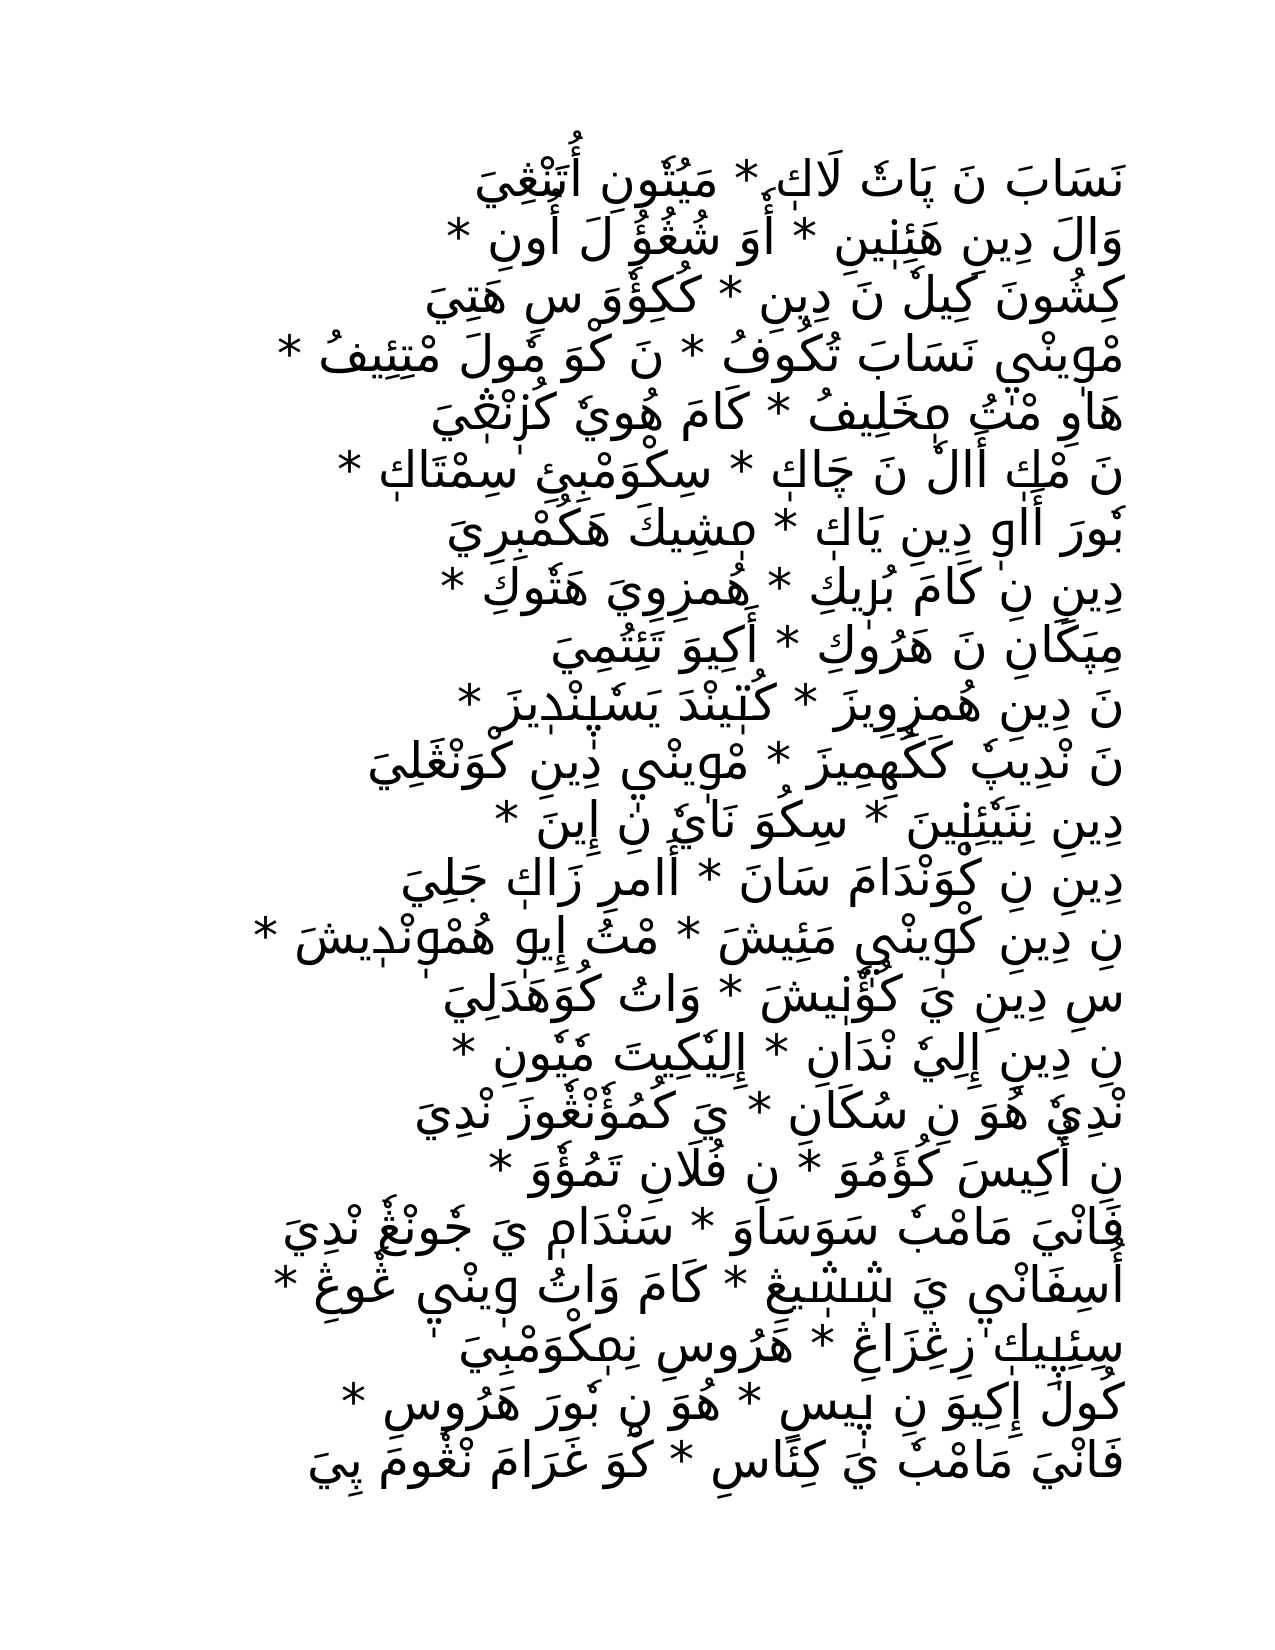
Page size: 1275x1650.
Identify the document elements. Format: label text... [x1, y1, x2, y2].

text دِينِ نِنَيٗئِنٖينَ * سِكُوَ نَايٗ نِ إِينَ * دِينِ نِ كْوَنْدَامَ سَانَ * أَامرِ زَاكٖ جَلِيَ [150, 791, 1125, 907]
text نِ أُكِيسَ كُؤَمُوَ * نِ فُلَانِ تَمُؤٗوَ * فَانْيَ مَامْبٗ سَوَسَاوَ * سَنْدَامٖ يَ جٗونْڠٗ نْدِيَ [150, 1140, 1125, 1256]
text وَالَ دِينِ هَئِنٖينِ * أٗوَ شُڠُؤُ لَ أُونِ * كِشُونَ كِيلٗ نَ دِينِ * كُكِؤٗوَ سِ هَتِيَ [150, 208, 1125, 325]
text مْوَنَانْڠُ سِتَاكٖ مْكٖ * كْوَ وٖيمَ وَ أُومْبٗ لَاكٖ * نَسَابَ نَ پَاتٗ لَاكٖ * مَيُتٗونِ أُتَنْڠِيَ [150, 150, 1125, 208]
text أُسِفَانْيٖ يَ شٖشٖيڠِ * كَامَ وَاتُ وٖينْيٖ ڠٗوڠِ * سِئِپٖيكٖ زِڠِزَاڠِ * هَرُوسِ نِمٖكْوَمْبِيَ [150, 1256, 1125, 1373]
text مْوٖينْيٖ نَسَابَ تُكُوفُ * نَ كْوَ مٗولَ مْتِئِيفُ * هَاوِ مْتُ مٖخَلِيفُ * كَامَ هُويٗ كُزٖنْڠٖيَ [150, 325, 1125, 441]
text نَ دِينِ هُمزِوِيزَ * كُتٖينْدَ يَسٗپٖنْدٖيزَ * نَ نْدِيپٗ كَكُهِمِيزَ * مْوٖينْيٖ دِينِ كْوَنْڠَلِيَ [150, 674, 1125, 791]
text نِ دِينِ إِلِيٗ نْدَانِ * إِلِيٗكِيتَ مٗيٗونِ * نْدِيٗ هُوَ نِ سُكَانِ * يَ كُمُؤٗنْڠٗوزَ نْدِيَ [150, 1023, 1125, 1140]
text نِ دِينِ كْوٖينْيٖ مَئِيشَ * مْتُ إِيوٖ هُمْوٖنْدٖيشَ * سِ دِينِ يَ كُؤٗنٖيشَ * وَاتُ كُوَهَدَلِيَ [150, 907, 1125, 1023]
text نَ مْكٖ أَالٗ نَ چَاكٖ * سِكْوَمْبِئِ سِمْتَاكٖ * بٗورَ أَاوٖ دِينِ يَاكٖ * مٖشِيكَ هَكُمْبِرِيَ [150, 441, 1125, 558]
text دِينِ نِ كَامَ بُرٖيكِ * هُمزِوِيَ هَتٗوكِ * مِپَكَانِ نَ هَرُوكِ * أَكِيوَ تَئِتُمِيَ [150, 558, 1125, 674]
text كُولَ إِكِيوَ نِ پٖيسِ * هُوَ نِ بٗورَ هَرُوسِ * فَانْيَ مَامْبٗ يَ كِئَاسِ * كْوَ غَرَامَ نْڠٗومَ پِيَ [150, 1373, 1125, 1489]
